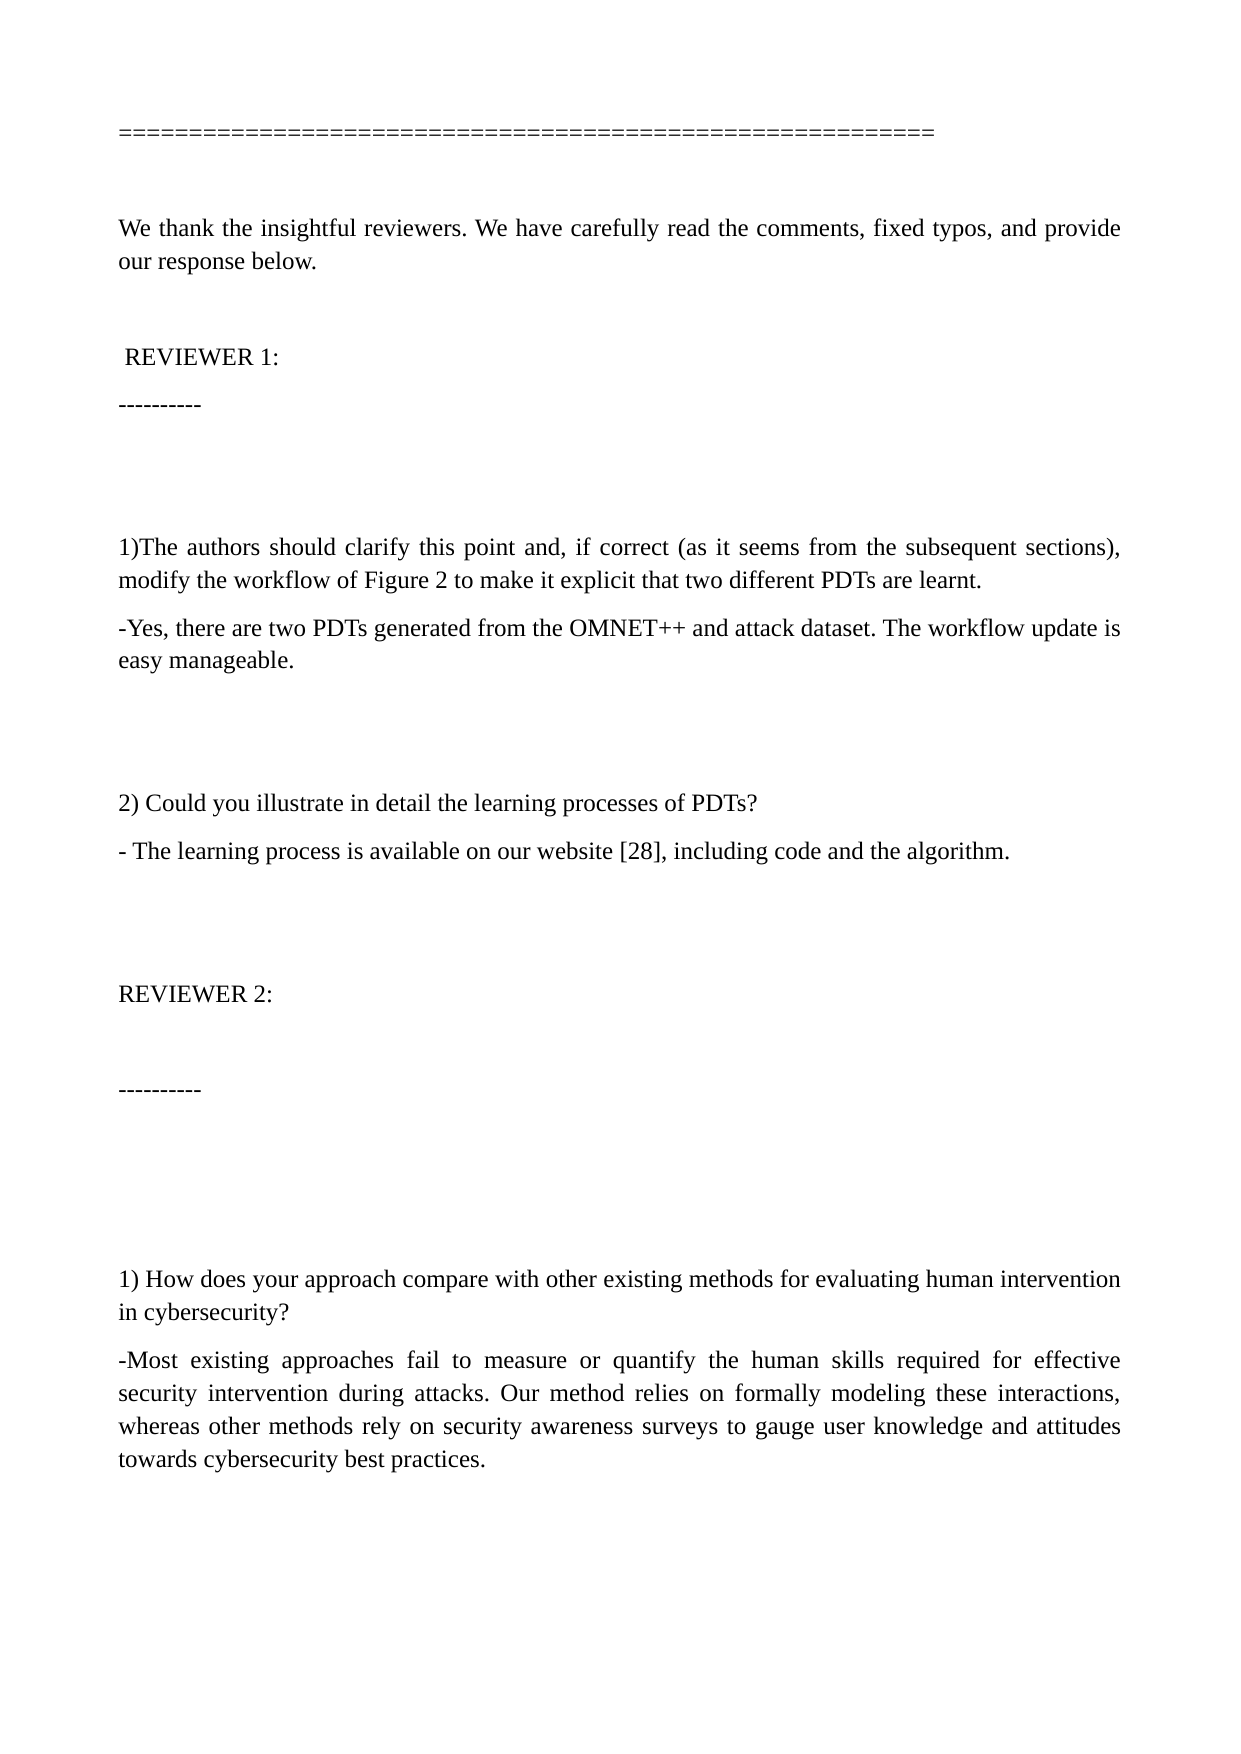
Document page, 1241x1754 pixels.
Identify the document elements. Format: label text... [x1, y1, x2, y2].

text 1)The authors should clarify this point and, if correct (as it seems from the subsequent sections), modify the workflow of Figure 2 to make it explicit that two different PDTs are learnt. [118, 532, 1122, 594]
text -Yes, there are two PDTs generated from the OMNET++ and attack dataset. The workflow update is easy manageable. [118, 613, 1122, 674]
text We thank the insightful reviewers. We have carefully read the comments, fixed typos, and provide our response below. [118, 213, 1122, 275]
text 2) Could you illustrate in detail the learning processes of PDTs? [118, 788, 1122, 817]
text REVIEWER 1: [118, 342, 1122, 370]
text REVIEWER 2: [118, 979, 1122, 1008]
text - The learning process is available on our website [28], including code and the algorithm. [118, 836, 1122, 865]
text ---------- [118, 389, 1122, 418]
text ---------- [118, 1074, 1122, 1103]
text -Most existing approaches fail to measure or quantify the human skills required for effective security intervention during attacks. Our method relies on formally modeling these interactions, whereas other methods rely on security awareness surveys to gauge user knowledge and attitudes towards cybersecurity best practices. [118, 1345, 1122, 1473]
text ========================================================== [118, 118, 1122, 147]
text 1) How does your approach compare with other existing methods for evaluating human intervention in cybersecurity? [118, 1264, 1122, 1326]
